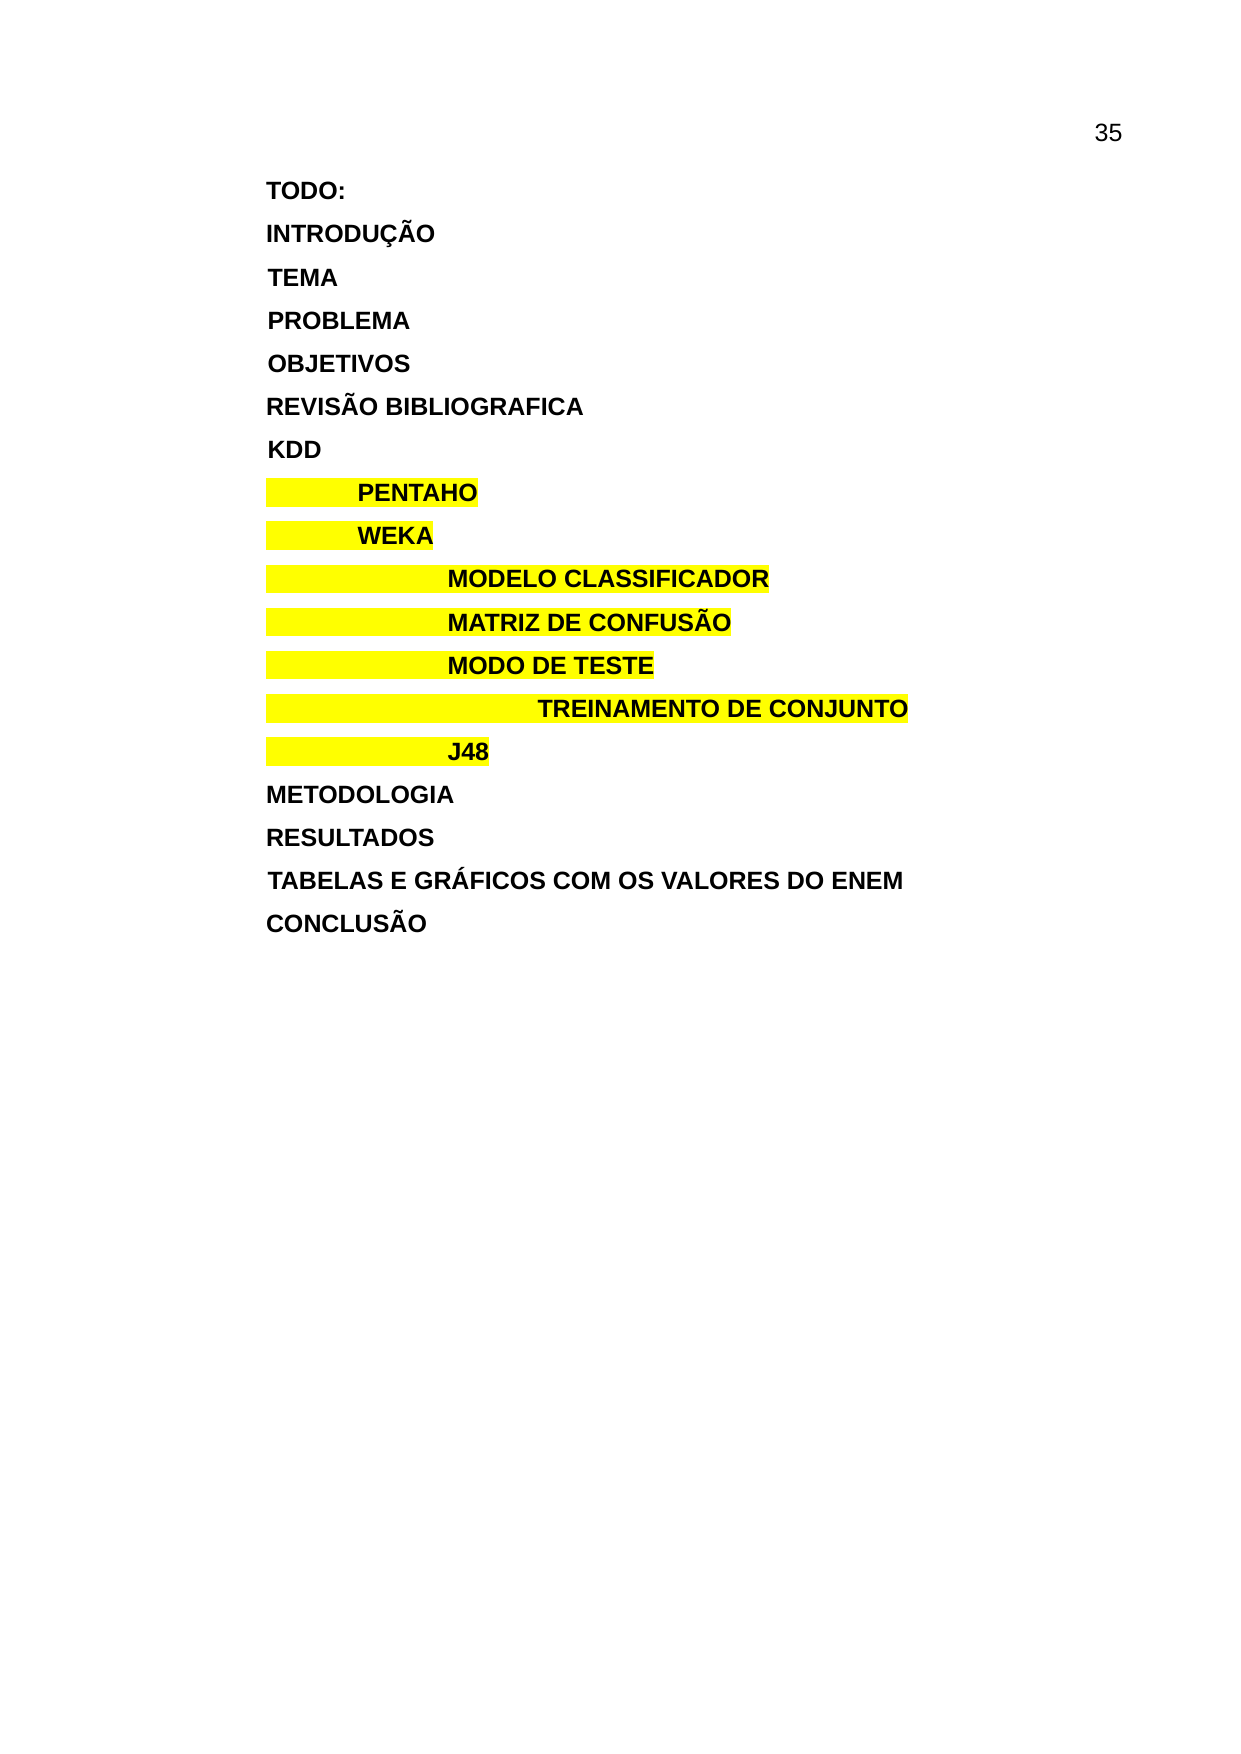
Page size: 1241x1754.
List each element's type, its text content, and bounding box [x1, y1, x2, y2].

text METODOLOGIA [177, 780, 1122, 809]
text CONCLUSÃO [177, 909, 1122, 938]
text TABELAS E GRÁFICOS COM OS VALORES DO ENEM [177, 866, 1122, 895]
text TEMA [177, 263, 1122, 291]
text OBJETIVOS [177, 349, 1122, 378]
text WEKA [177, 521, 1122, 550]
text INTRODUÇÃO [177, 219, 1122, 248]
text TODO: [177, 176, 1122, 205]
text MODO DE TESTE [177, 651, 1122, 679]
text TREINAMENTO DE CONJUNTO [177, 694, 1122, 723]
text RESULTADOS [177, 823, 1122, 852]
text KDD [177, 435, 1122, 464]
text PROBLEMA [177, 306, 1122, 334]
text MATRIZ DE CONFUSÃO [177, 608, 1122, 636]
text REVISÃO BIBLIOGRAFICA [177, 392, 1122, 421]
text PENTAHO [177, 478, 1122, 507]
text J48 [177, 737, 1122, 766]
text MODELO CLASSIFICADOR [177, 564, 1122, 593]
